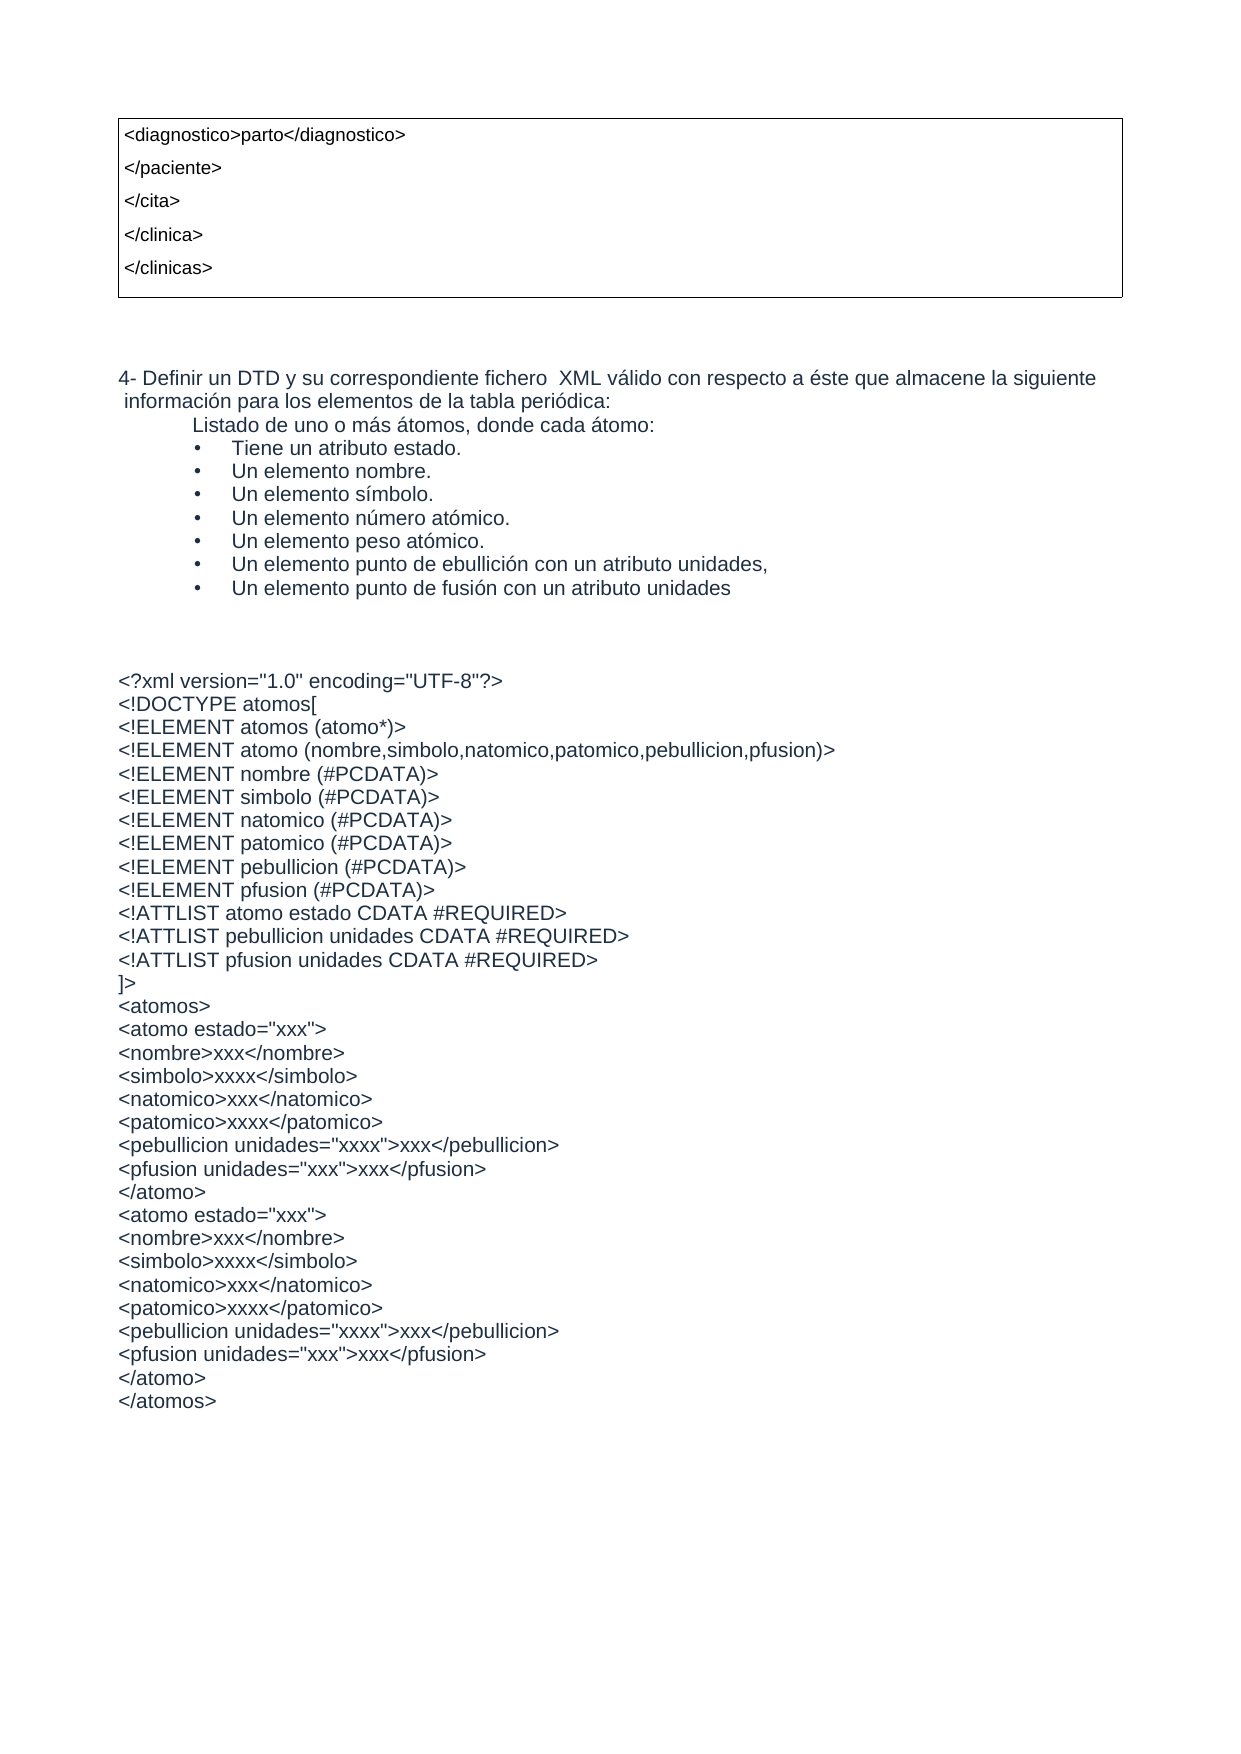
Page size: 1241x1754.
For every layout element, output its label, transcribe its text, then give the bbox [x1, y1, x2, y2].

text Listado de uno o más átomos, donde cada átomo: [192, 413, 1122, 436]
list Un elemento símbolo. [194, 483, 1122, 506]
list Un elemento nombre. [194, 460, 1122, 483]
text <!ELEMENT nombre (#PCDATA)> [118, 762, 1122, 786]
text <nombre>xxx</nombre> [118, 1041, 1122, 1064]
list Tiene un atributo estado. [194, 436, 1122, 460]
text <!ELEMENT patomico (#PCDATA)> [118, 832, 1122, 855]
text <nombre>xxx</nombre> [118, 1227, 1122, 1250]
text <patomico>xxxx</patomico> [118, 1111, 1122, 1134]
text <!ELEMENT pebullicion (#PCDATA)> [118, 855, 1122, 878]
text </atomo> [118, 1366, 1122, 1389]
text <simbolo>xxxx</simbolo> [118, 1064, 1122, 1087]
text <!ELEMENT simbolo (#PCDATA)> [118, 786, 1122, 809]
text <atomo estado="xxx"> [118, 1204, 1122, 1227]
list Un elemento peso atómico. [194, 530, 1122, 553]
text <!ATTLIST atomo estado CDATA #REQUIRED> [118, 902, 1122, 925]
text <!DOCTYPE atomos[ [118, 693, 1122, 716]
list Un elemento número atómico. [194, 506, 1122, 530]
text <natomico>xxx</natomico> [118, 1087, 1122, 1111]
table_header <diagnostico>parto</diagnostico> </paciente> </cita> </clinica> </clinicas> [119, 119, 1122, 297]
list Un elemento punto de ebullición con un atributo unidades, [194, 553, 1122, 576]
text <!ELEMENT atomo (nombre,simbolo,natomico,patomico,pebullicion,pfusion)> [118, 739, 1122, 762]
text <pfusion unidades="xxx">xxx</pfusion> [118, 1157, 1122, 1180]
text <?xml version="1.0" encoding="UTF-8"?> [118, 669, 1122, 693]
text <pebullicion unidades="xxxx">xxx</pebullicion> [118, 1320, 1122, 1343]
text </atomos> [118, 1389, 1122, 1413]
list Un elemento punto de fusión con un atributo unidades [194, 576, 1122, 600]
text ]> [118, 971, 1122, 994]
text <!ATTLIST pebullicion unidades CDATA #REQUIRED> [118, 925, 1122, 948]
text información para los elementos de la tabla periódica: [118, 390, 1122, 413]
text <!ATTLIST pfusion unidades CDATA #REQUIRED> [118, 948, 1122, 971]
text <!ELEMENT pfusion (#PCDATA)> [118, 878, 1122, 902]
text <natomico>xxx</natomico> [118, 1273, 1122, 1297]
text <simbolo>xxxx</simbolo> [118, 1250, 1122, 1273]
text <pfusion unidades="xxx">xxx</pfusion> [118, 1343, 1122, 1366]
text <!ELEMENT atomos (atomo*)> [118, 716, 1122, 739]
text <atomos> [118, 994, 1122, 1018]
text <patomico>xxxx</patomico> [118, 1297, 1122, 1320]
text <atomo estado="xxx"> [118, 1018, 1122, 1041]
text <!ELEMENT natomico (#PCDATA)> [118, 809, 1122, 832]
text </atomo> [118, 1180, 1122, 1204]
text 4- Definir un DTD y su correspondiente fichero XML válido con respecto a éste que almacene la siguiente [118, 367, 1122, 390]
text <pebullicion unidades="xxxx">xxx</pebullicion> [118, 1134, 1122, 1157]
